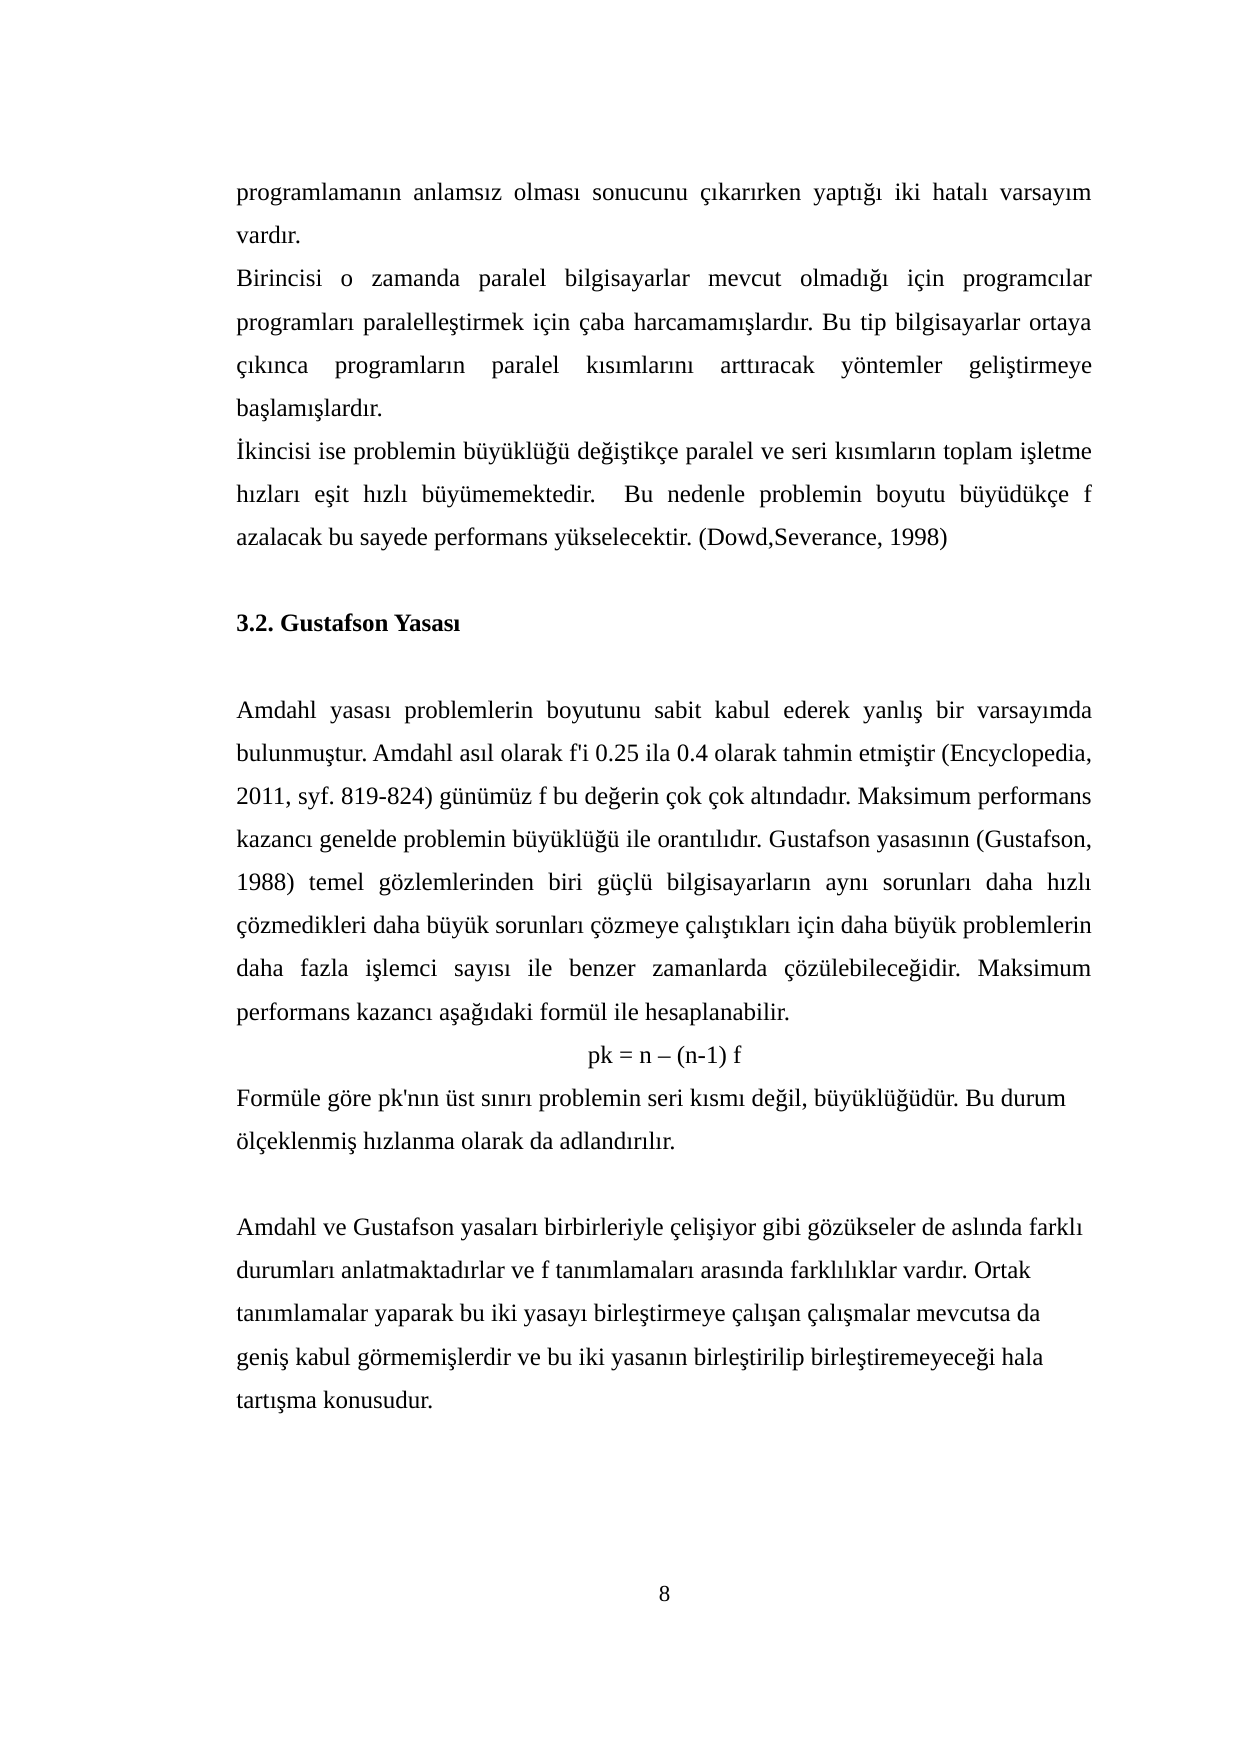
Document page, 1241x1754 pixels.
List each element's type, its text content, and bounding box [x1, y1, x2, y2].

subtitle Gustafson Yasası [236, 608, 1093, 637]
text Birincisi o zamanda paralel bilgisayarlar mevcut olmadığı için programcılar programları paralelleştirmek için çaba harcamamışlardır. Bu tip bilgisayarlar ortaya çıkınca programların paralel kısımlarını arttıracak yöntemler geliştirmeye başlamışlardır. [236, 263, 1093, 422]
text Amdahl ve Gustafson yasaları birbirleriyle çelişiyor gibi gözükseler de aslında farklı durumları anlatmaktadırlar ve f tanımlamaları arasında farklılıklar vardır. Ortak tanımlamalar yaparak bu iki yasayı birleştirmeye çalışan çalışmalar mevcutsa da geniş kabul görmemişlerdir ve bu iki yasanın birleştirilip birleştiremeyeceği hala tartışma konusudur. [236, 1212, 1093, 1413]
text pk = n – (n-1) f [236, 1040, 1093, 1068]
text Formüle göre pk'nın üst sınırı problemin seri kısmı değil, büyüklüğüdür. Bu durum ölçeklenmiş hızlanma olarak da adlandırılır. [236, 1083, 1093, 1155]
text Amdahl yasası problemlerin boyutunu sabit kabul ederek yanlış bir varsayımda bulunmuştur. Amdahl asıl olarak f'i 0.25 ila 0.4 olarak tahmin etmiştir (Encyclopedia, 2011, syf. 819-824) günümüz f bu değerin çok çok altındadır. Maksimum performans kazancı genelde problemin büyüklüğü ile orantılıdır. Gustafson yasasının (Gustafson, 1988) temel gözlemlerinden biri güçlü bilgisayarların aynı sorunları daha hızlı çözmedikleri daha büyük sorunları çözmeye çalıştıkları için daha büyük problemlerin daha fazla işlemci sayısı ile benzer zamanlarda çözülebileceğidir. Maksimum performans kazancı aşağıdaki formül ile hesaplanabilir. [236, 695, 1093, 1025]
text İkincisi ise problemin büyüklüğü değiştikçe paralel ve seri kısımların toplam işletme hızları eşit hızlı büyümemektedir. Bu nedenle problemin boyutu büyüdükçe f azalacak bu sayede performans yükselecektir. (Dowd,Severance, 1998) [236, 436, 1093, 551]
text programlamanın anlamsız olması sonucunu çıkarırken yaptığı iki hatalı varsayım vardır. [236, 177, 1093, 249]
